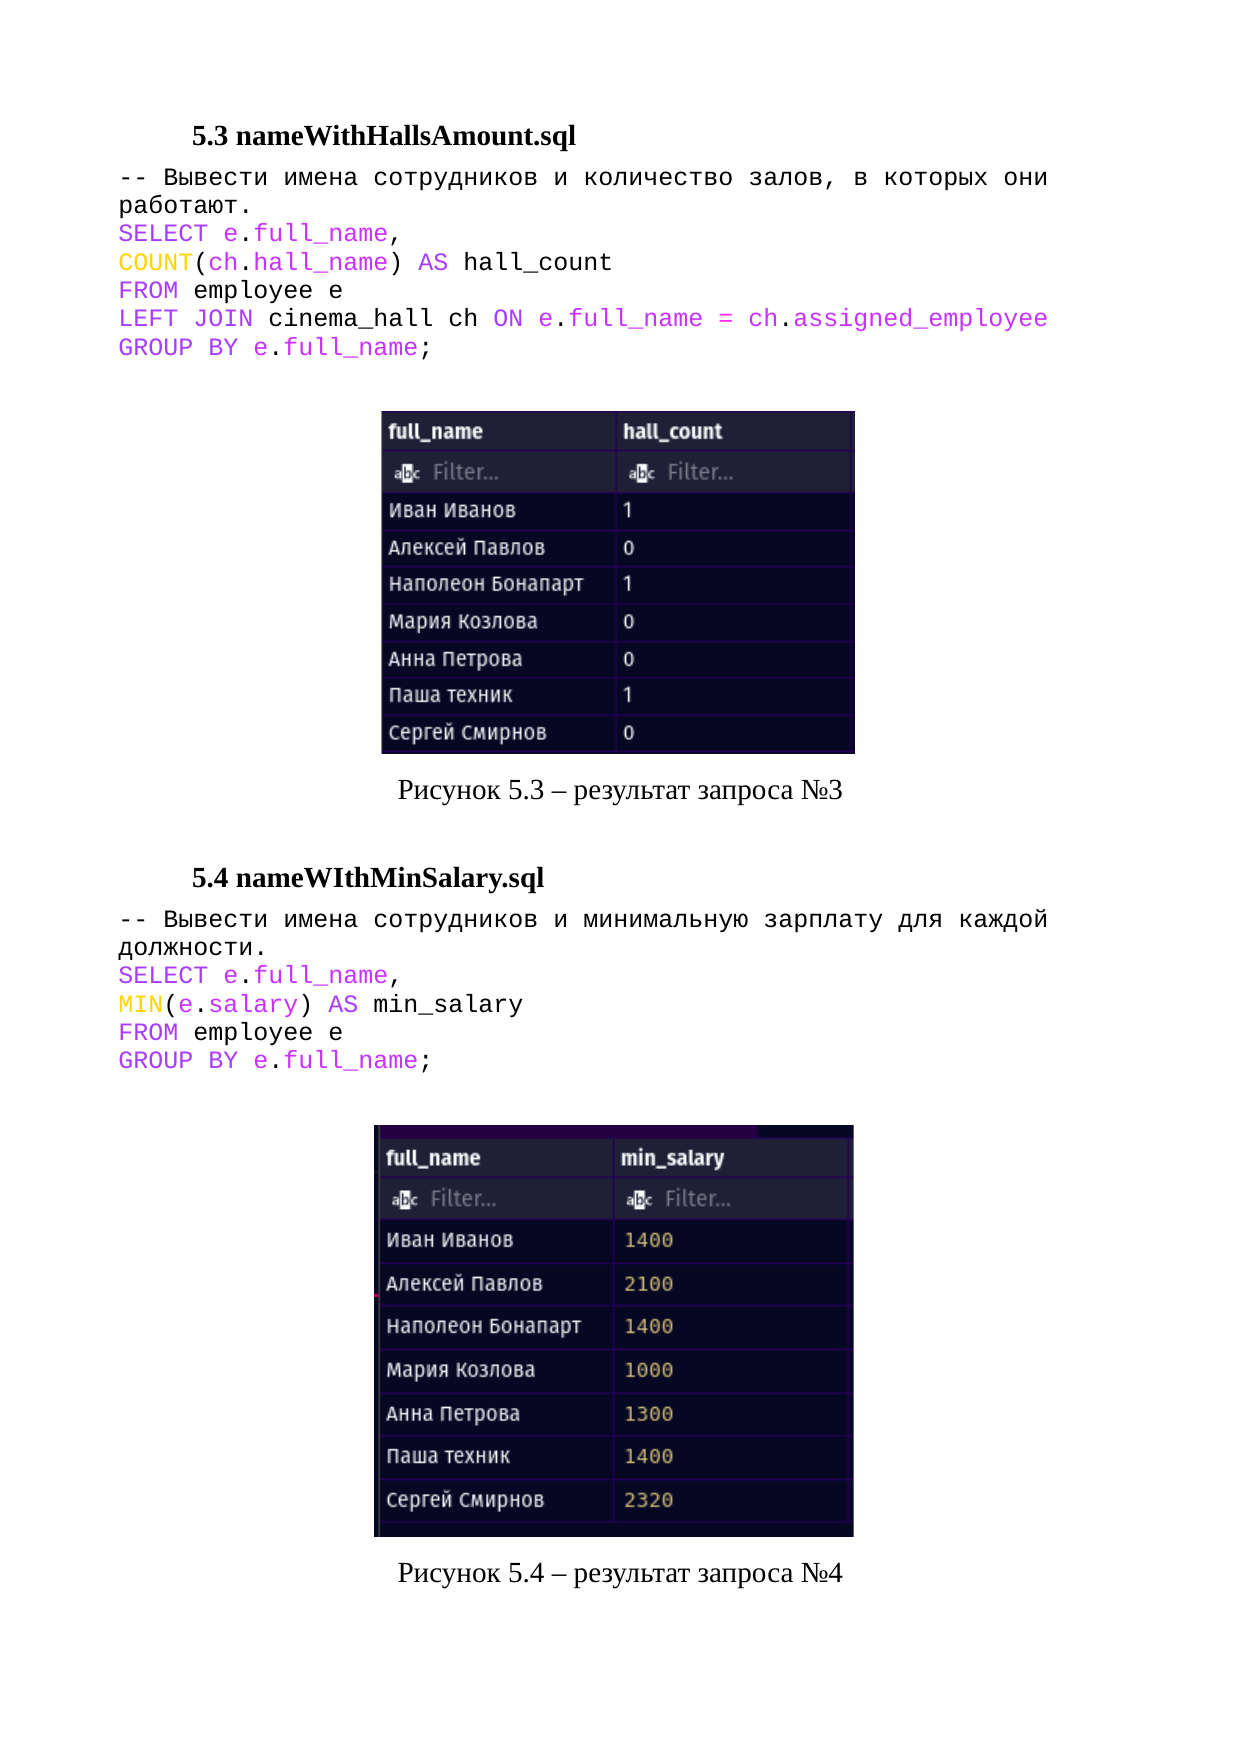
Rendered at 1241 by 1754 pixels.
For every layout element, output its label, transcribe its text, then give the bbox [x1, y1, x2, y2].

text Рисунок 5.4 – результат запроса №4 [118, 1555, 1122, 1589]
text SELECT e.full_name, [118, 221, 1122, 249]
text FROM employee e [118, 1020, 1122, 1048]
text SELECT e.full_name, [118, 963, 1122, 991]
text GROUP BY e.full_name; [118, 334, 1122, 362]
text FROM employee e [118, 277, 1122, 306]
subtitle 5.4 nameWIthMinSalary.sql [118, 860, 1122, 894]
text GROUP BY e.full_name; [118, 1048, 1122, 1076]
text -- Вывести имена сотрудников и количество залов, в которых они работают. [118, 164, 1122, 221]
picture [374, 1125, 854, 1537]
text LEFT JOIN cinema_hall ch ON e.full_name = ch.assigned_employee [118, 306, 1122, 334]
text -- Вывести имена сотрудников и минимальную зарплату для каждой должности. [118, 906, 1122, 963]
text Рисунок 5.3 – результат запроса №3 [118, 772, 1122, 806]
picture [381, 411, 855, 754]
subtitle 5.3 nameWithHallsAmount.sql [118, 118, 1122, 152]
text COUNT(ch.hall_name) AS hall_count [118, 249, 1122, 277]
text MIN(e.salary) AS min_salary [118, 991, 1122, 1020]
